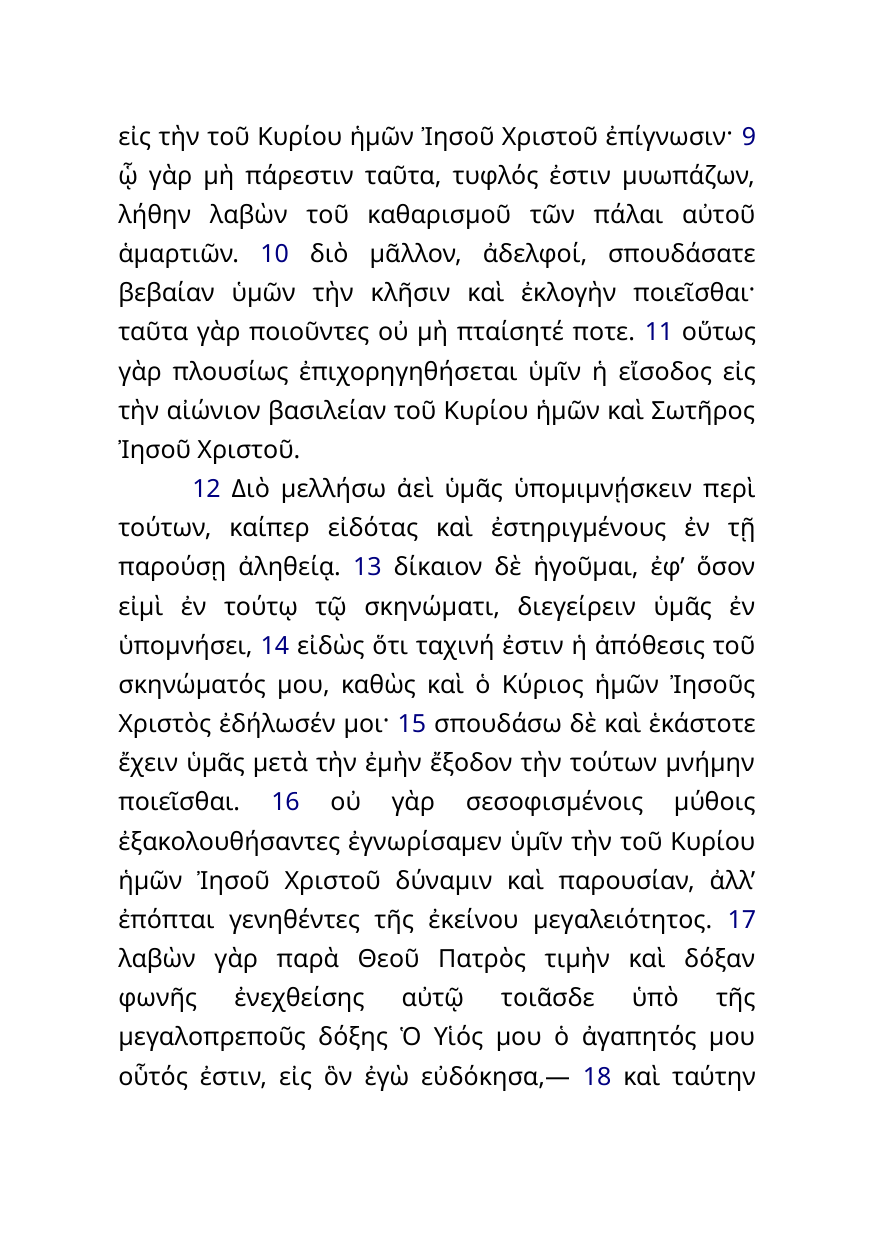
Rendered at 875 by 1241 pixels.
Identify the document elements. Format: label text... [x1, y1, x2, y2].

text εἰς τὴν τοῦ Κυρίου ἡμῶν Ἰησοῦ Χριστοῦ ἐπίγνωσιν· 9 ᾧ γὰρ μὴ πάρεστιν ταῦτα, τυφλός ἐστιν μυωπάζων, λήθην λαβὼν τοῦ καθαρισμοῦ τῶν πάλαι αὐτοῦ ἁμαρτιῶν. 10 διὸ μᾶλλον, ἀδελφοί, σπουδάσατε βεβαίαν ὑμῶν τὴν κλῆσιν καὶ ἐκλογὴν ποιεῖσθαι· ταῦτα γὰρ ποιοῦντες οὐ μὴ πταίσητέ ποτε. 11 οὕτως γὰρ πλουσίως ἐπιχορηγηθήσεται ὑμῖν ἡ εἴσοδος εἰς τὴν αἰώνιον βασιλείαν τοῦ Κυρίου ἡμῶν καὶ Σωτῆρος Ἰησοῦ Χριστοῦ. [118, 118, 756, 466]
text 12 Διὸ μελλήσω ἀεὶ ὑμᾶς ὑπομιμνῄσκειν περὶ τούτων, καίπερ εἰδότας καὶ ἐστηριγμένους ἐν τῇ παρούσῃ ἀληθείᾳ. 13 δίκαιον δὲ ἡγοῦμαι, ἐφ’ ὅσον εἰμὶ ἐν τούτῳ τῷ σκηνώματι, διεγείρειν ὑμᾶς ἐν ὑπομνήσει, 14 εἰδὼς ὅτι ταχινή ἐστιν ἡ ἀπόθεσις τοῦ σκηνώματός μου, καθὼς καὶ ὁ Κύριος ἡμῶν Ἰησοῦς Χριστὸς ἐδήλωσέν μοι· 15 σπουδάσω δὲ καὶ ἑκάστοτε ἔχειν ὑμᾶς μετὰ τὴν ἐμὴν ἔξοδον τὴν τούτων μνήμην ποιεῖσθαι. 16 οὐ γὰρ σεσοφισμένοις μύθοις ἐξακολουθήσαντες ἐγνωρίσαμεν ὑμῖν τὴν τοῦ Κυρίου ἡμῶν Ἰησοῦ Χριστοῦ δύναμιν καὶ παρουσίαν, ἀλλ’ ἐπόπται γενηθέντες τῆς ἐκείνου μεγαλειότητος. 17 λαβὼν γὰρ παρὰ Θεοῦ Πατρὸς τιμὴν καὶ δόξαν φωνῆς ἐνεχθείσης αὐτῷ τοιᾶσδε ὑπὸ τῆς μεγαλοπρεποῦς δόξης Ὁ Υἱός μου ὁ ἀγαπητός μου οὗτός ἐστιν, εἰς ὃν ἐγὼ εὐδόκησα,— 18 καὶ ταύτην [118, 471, 756, 1092]
